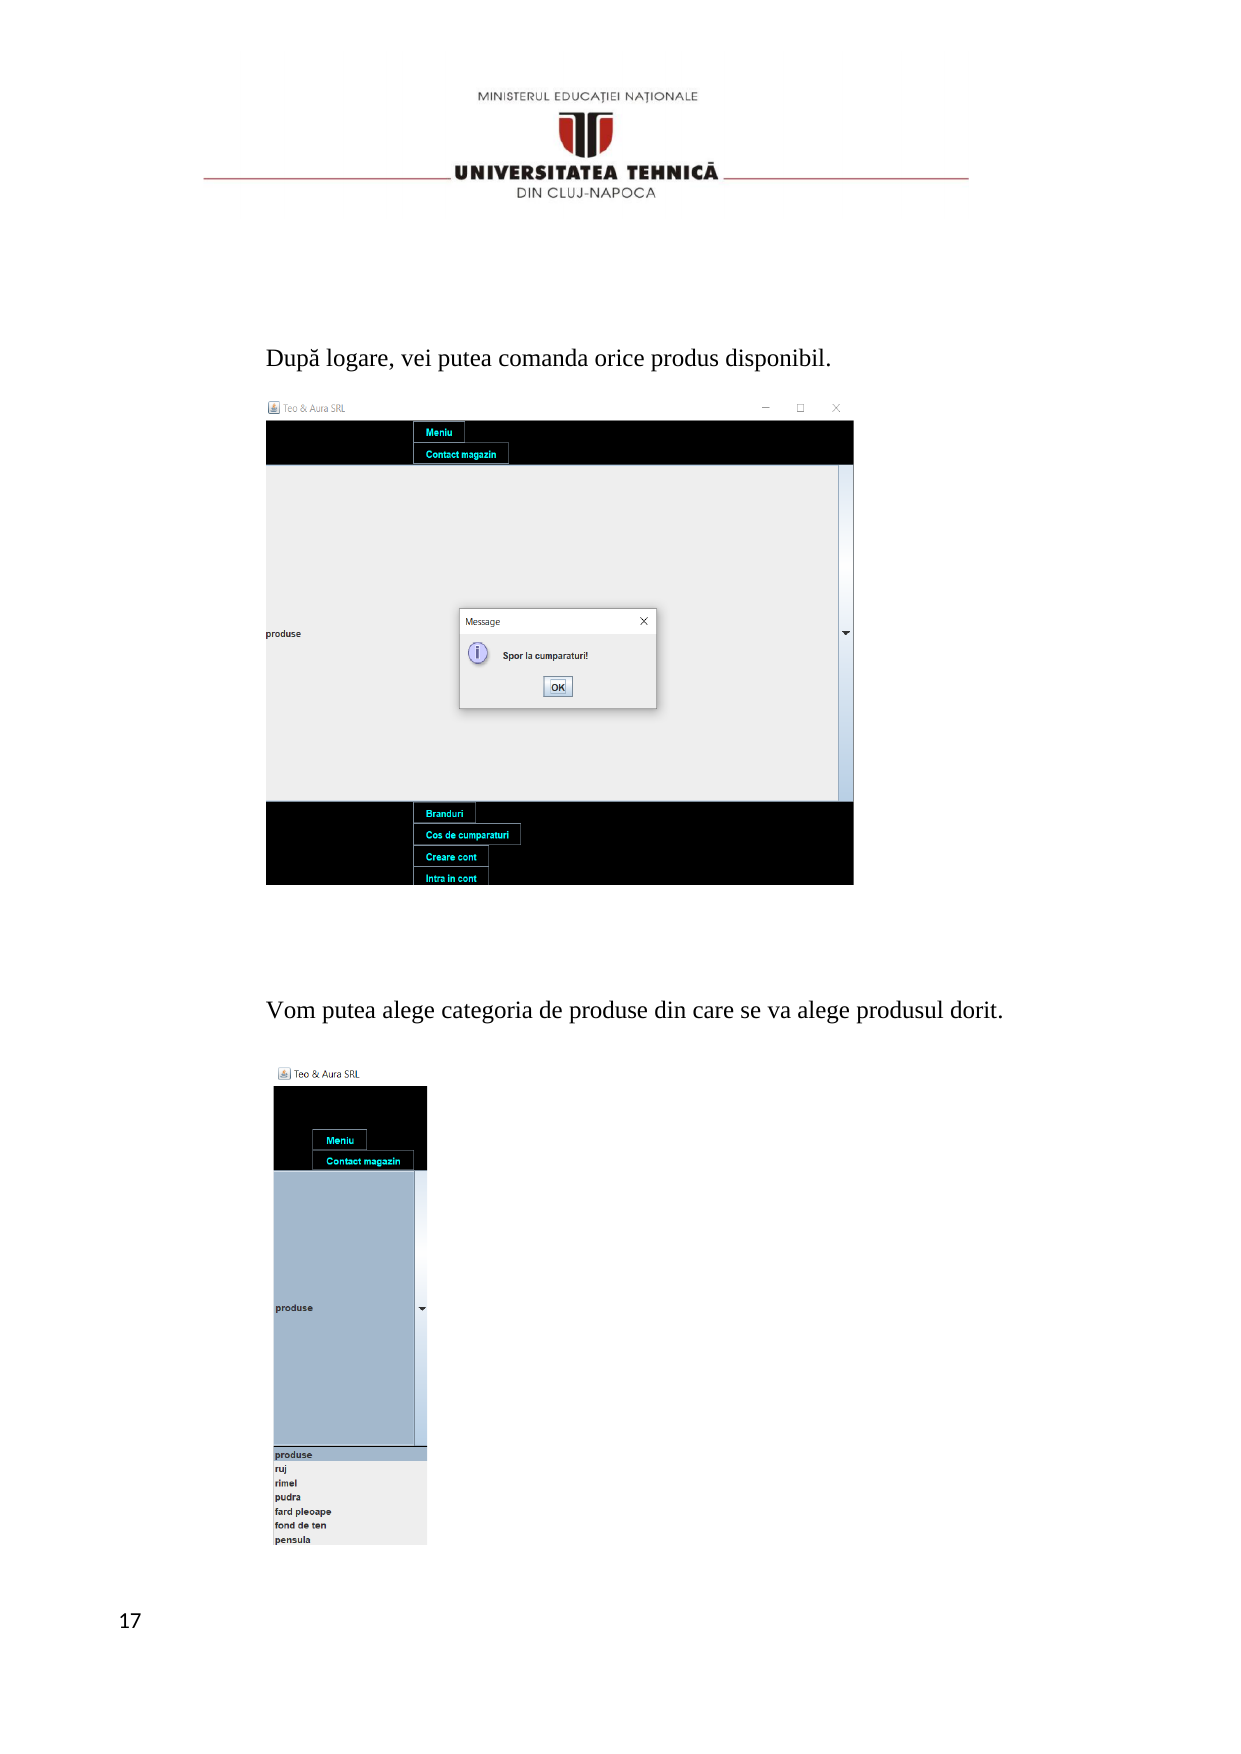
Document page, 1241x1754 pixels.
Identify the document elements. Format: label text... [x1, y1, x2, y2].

text Vom putea alege categoria de produse din care se va alege produsul dorit. [192, 995, 1122, 1023]
text După logare, vei putea comanda orice produs disponibil. [192, 343, 1122, 372]
